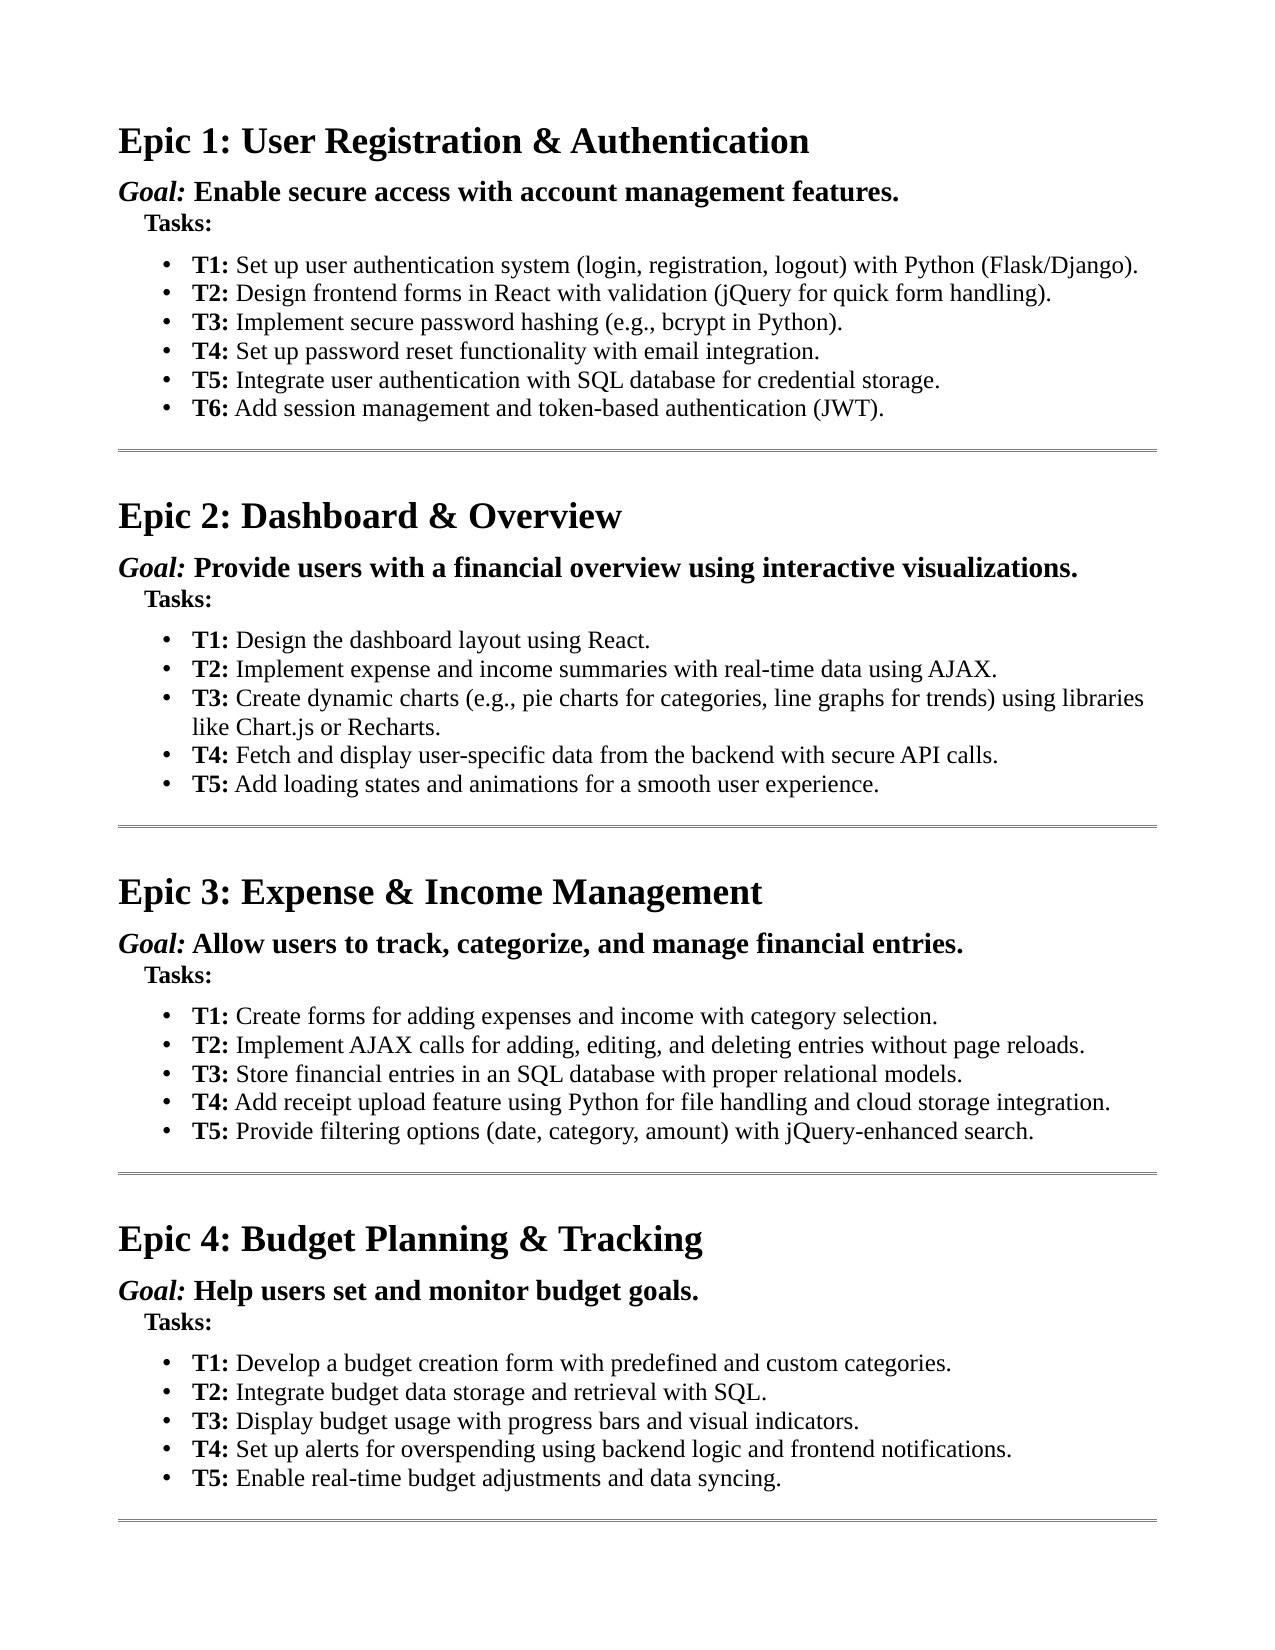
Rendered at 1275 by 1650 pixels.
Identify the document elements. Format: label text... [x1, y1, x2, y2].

subtitle Goal: Provide users with a financial overview using interactive visualizations. [118, 550, 1157, 584]
list T4: Fetch and display user-specific data from the backend with secure API calls. [162, 741, 1157, 769]
list T3: Implement secure password hashing (e.g., bcrypt in Python). [162, 307, 1157, 336]
subtitle Epic 1: User Registration & Authentication [118, 118, 1157, 161]
list T2: Implement AJAX calls for adding, editing, and deleting entries without page reloads. [162, 1030, 1157, 1059]
list T6: Add session management and token-based authentication (JWT). [162, 393, 1157, 422]
list T5: Provide filtering options (date, category, amount) with jQuery-enhanced search. [162, 1116, 1157, 1145]
text ✅ Tasks: [118, 208, 1157, 237]
list T1: Set up user authentication system (login, registration, logout) with Python (Flask/Django). [162, 250, 1157, 278]
list T4: Add receipt upload feature using Python for file handling and cloud storage integration. [162, 1087, 1157, 1116]
list T5: Add loading states and animations for a smooth user experience. [162, 769, 1157, 798]
subtitle Goal: Help users set and monitor budget goals. [118, 1273, 1157, 1307]
subtitle Epic 2: Dashboard & Overview [118, 494, 1157, 537]
list T3: Store financial entries in an SQL database with proper relational models. [162, 1059, 1157, 1087]
text ✅ Tasks: [118, 584, 1157, 613]
list T5: Enable real-time budget adjustments and data syncing. [162, 1463, 1157, 1492]
subtitle Epic 3: Expense & Income Management [118, 869, 1157, 913]
text ✅ Tasks: [118, 1307, 1157, 1336]
subtitle Epic 4: Budget Planning & Tracking [118, 1217, 1157, 1260]
list T2: Integrate budget data storage and retrieval with SQL. [162, 1377, 1157, 1406]
list T3: Create dynamic charts (e.g., pie charts for categories, line graphs for trends) using libraries like Chart.js or Recharts. [162, 683, 1157, 741]
list T1: Create forms for adding expenses and income with category selection. [162, 1001, 1157, 1030]
subtitle Goal: Enable secure access with account management features. [118, 174, 1157, 208]
list T3: Display budget usage with progress bars and visual indicators. [162, 1406, 1157, 1434]
list T2: Implement expense and income summaries with real-time data using AJAX. [162, 654, 1157, 683]
text ✅ Tasks: [118, 960, 1157, 989]
list T5: Integrate user authentication with SQL database for credential storage. [162, 365, 1157, 393]
list T4: Set up alerts for overspending using backend logic and frontend notifications. [162, 1434, 1157, 1463]
list T1: Design the dashboard layout using React. [162, 626, 1157, 654]
subtitle Goal: Allow users to track, categorize, and manage financial entries. [118, 926, 1157, 959]
list T1: Develop a budget creation form with predefined and custom categories. [162, 1348, 1157, 1377]
list T4: Set up password reset functionality with email integration. [162, 336, 1157, 365]
list T2: Design frontend forms in React with validation (jQuery for quick form handling). [162, 278, 1157, 307]
